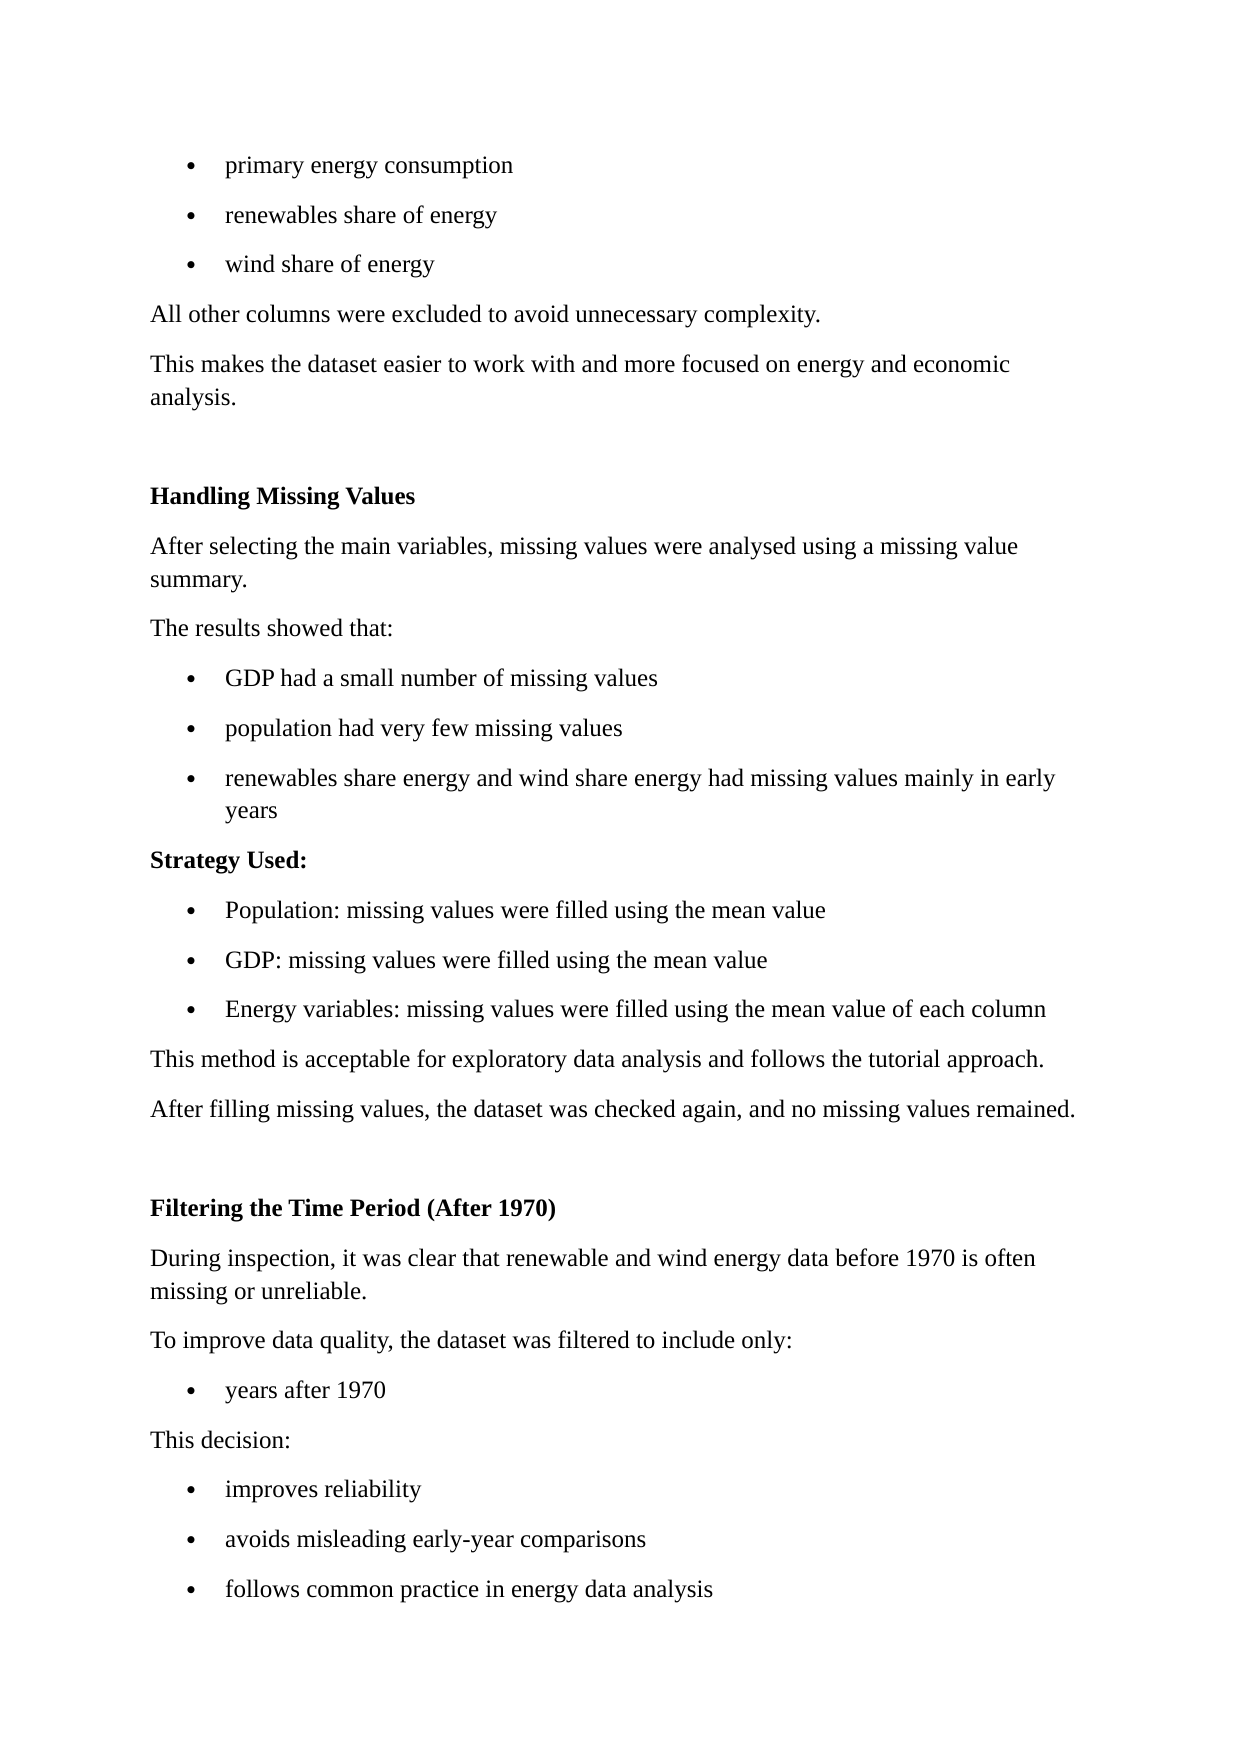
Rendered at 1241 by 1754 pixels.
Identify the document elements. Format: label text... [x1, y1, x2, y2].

list primary energy consumption [187, 150, 1090, 179]
list years after 1970 [187, 1375, 1090, 1404]
list Energy variables: missing values were filled using the mean value of each column [187, 994, 1090, 1023]
list improves reliability [187, 1474, 1090, 1503]
text Handling Missing Values [150, 481, 1090, 510]
list avoids misleading early-year comparisons [187, 1524, 1090, 1553]
list renewables share energy and wind share energy had missing values mainly in early years [187, 763, 1090, 824]
text The results showed that: [150, 613, 1090, 642]
text This decision: [150, 1425, 1090, 1454]
text After filling missing values, the dataset was checked again, and no missing values remained. [150, 1094, 1090, 1122]
text This makes the dataset easier to work with and more focused on energy and economic analysis. [150, 349, 1090, 411]
list GDP had a small number of missing values [187, 663, 1090, 692]
list GDP: missing values were filled using the mean value [187, 945, 1090, 973]
list population had very few missing values [187, 713, 1090, 742]
list Population: missing values were filled using the mean value [187, 895, 1090, 924]
text To improve data quality, the dataset was filtered to include only: [150, 1326, 1090, 1354]
list wind share of energy [187, 249, 1090, 278]
text This method is acceptable for exploratory data analysis and follows the tutorial approach. [150, 1044, 1090, 1073]
text After selecting the main variables, missing values were analysed using a missing value summary. [150, 531, 1090, 593]
list renewables share of energy [187, 200, 1090, 228]
text Strategy Used: [150, 845, 1090, 874]
text Filtering the Time Period (After 1970) [150, 1193, 1090, 1222]
list follows common practice in energy data analysis [187, 1574, 1090, 1603]
text All other columns were excluded to avoid unnecessary complexity. [150, 299, 1090, 328]
text During inspection, it was clear that renewable and wind energy data before 1970 is often missing or unreliable. [150, 1243, 1090, 1304]
